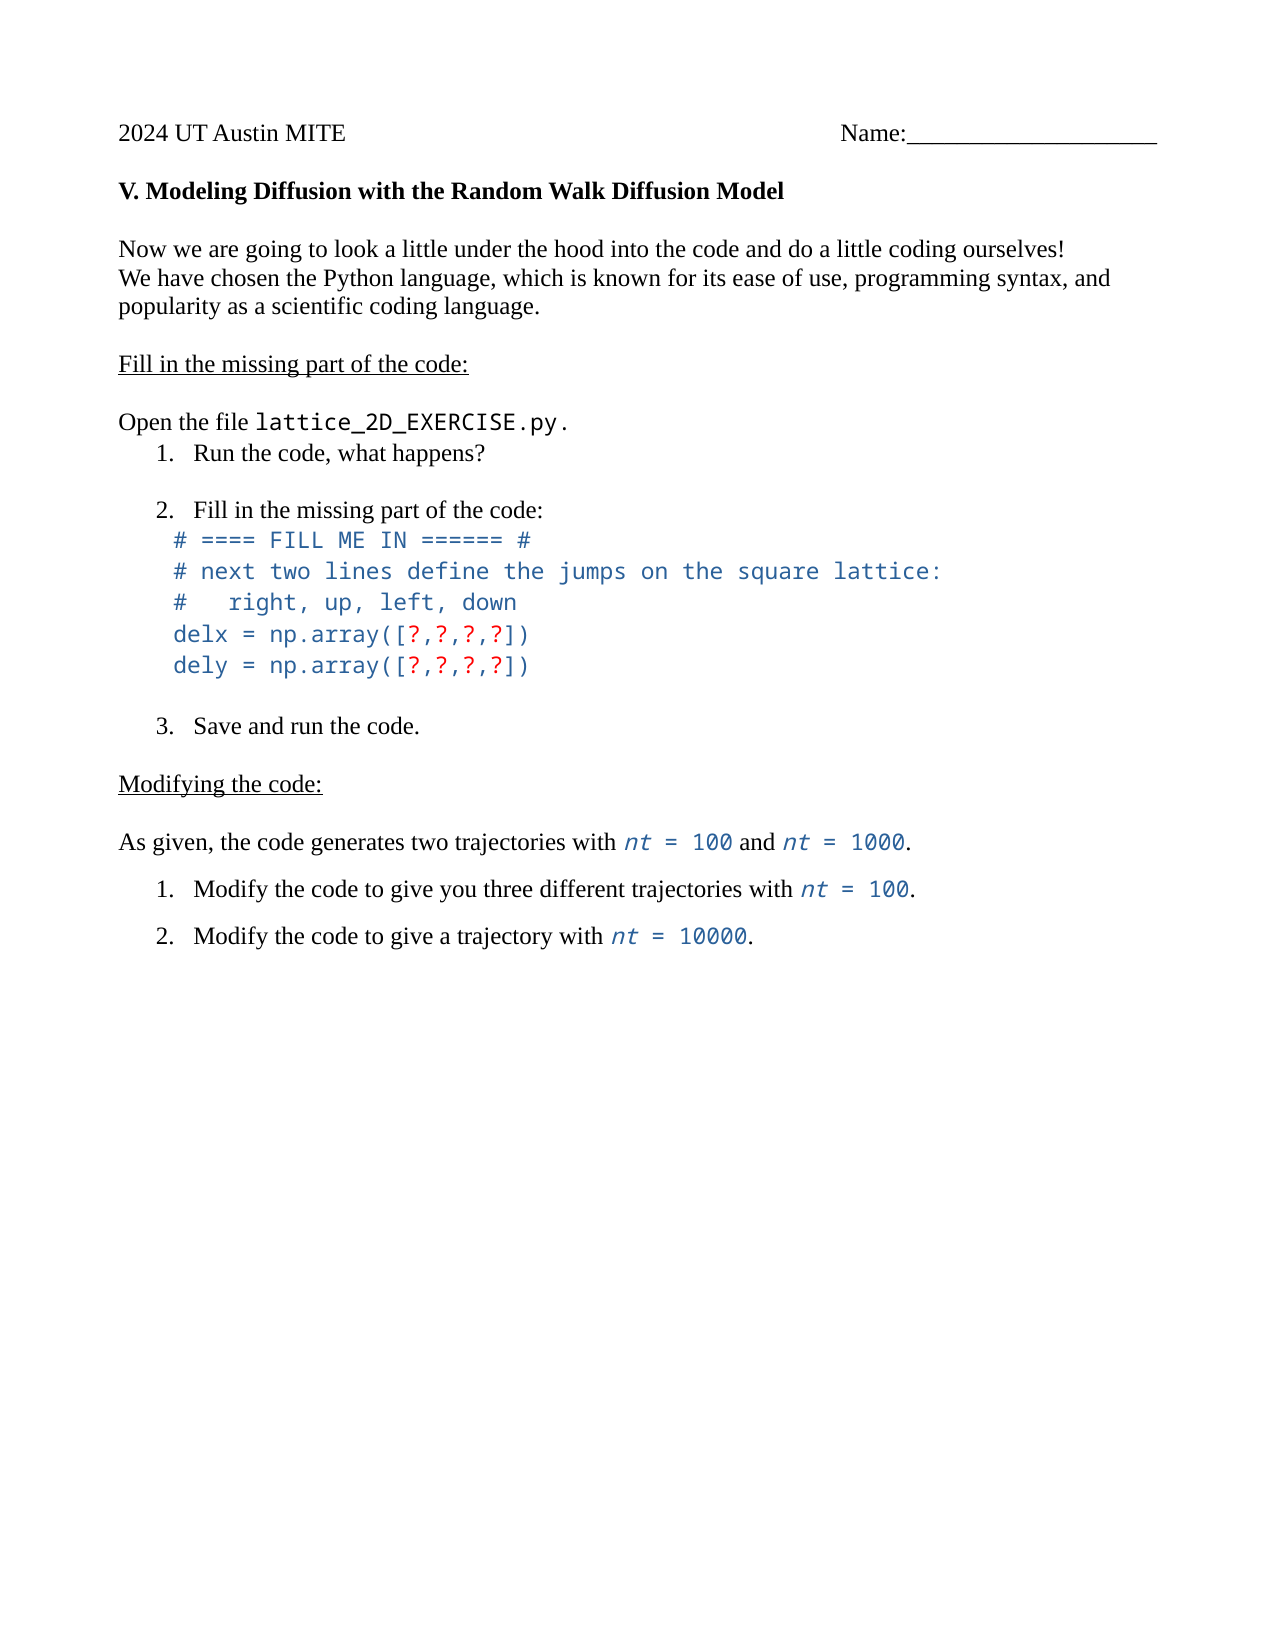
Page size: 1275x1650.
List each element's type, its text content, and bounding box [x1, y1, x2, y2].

text We have chosen the Python language, which is known for its ease of use, programming syntax, and popularity as a scientific coding language. [118, 263, 1157, 320]
list Save and run the code. [156, 711, 1157, 740]
list Modify the code to give you three different trajectories with nt = 100. [156, 873, 1157, 904]
text dely = np.array([?,?,?,?]) [118, 649, 1157, 680]
text Modifying the code: [118, 769, 1157, 798]
text Open the file lattice_2D_EXERCISE.py. [118, 406, 1157, 438]
text # right, up, left, down [118, 586, 1157, 618]
list Fill in the missing part of the code: [156, 495, 1157, 524]
text V. Modeling Diffusion with the Random Walk Diffusion Model [118, 176, 1157, 205]
text Now we are going to look a little under the hood into the code and do a little coding ourselves! [118, 234, 1157, 263]
text Fill in the missing part of the code: [118, 349, 1157, 378]
text As given, the code generates two trajectories with nt = 100 and nt = 1000. [118, 826, 1157, 858]
list Run the code, what happens? [156, 438, 1157, 466]
text delx = np.array([?,?,?,?]) [118, 618, 1157, 649]
text # ==== FILL ME IN ====== # [118, 524, 1157, 555]
list Modify the code to give a trajectory with nt = 10000. [156, 920, 1157, 951]
text # next two lines define the jumps on the square lattice: [118, 555, 1157, 586]
